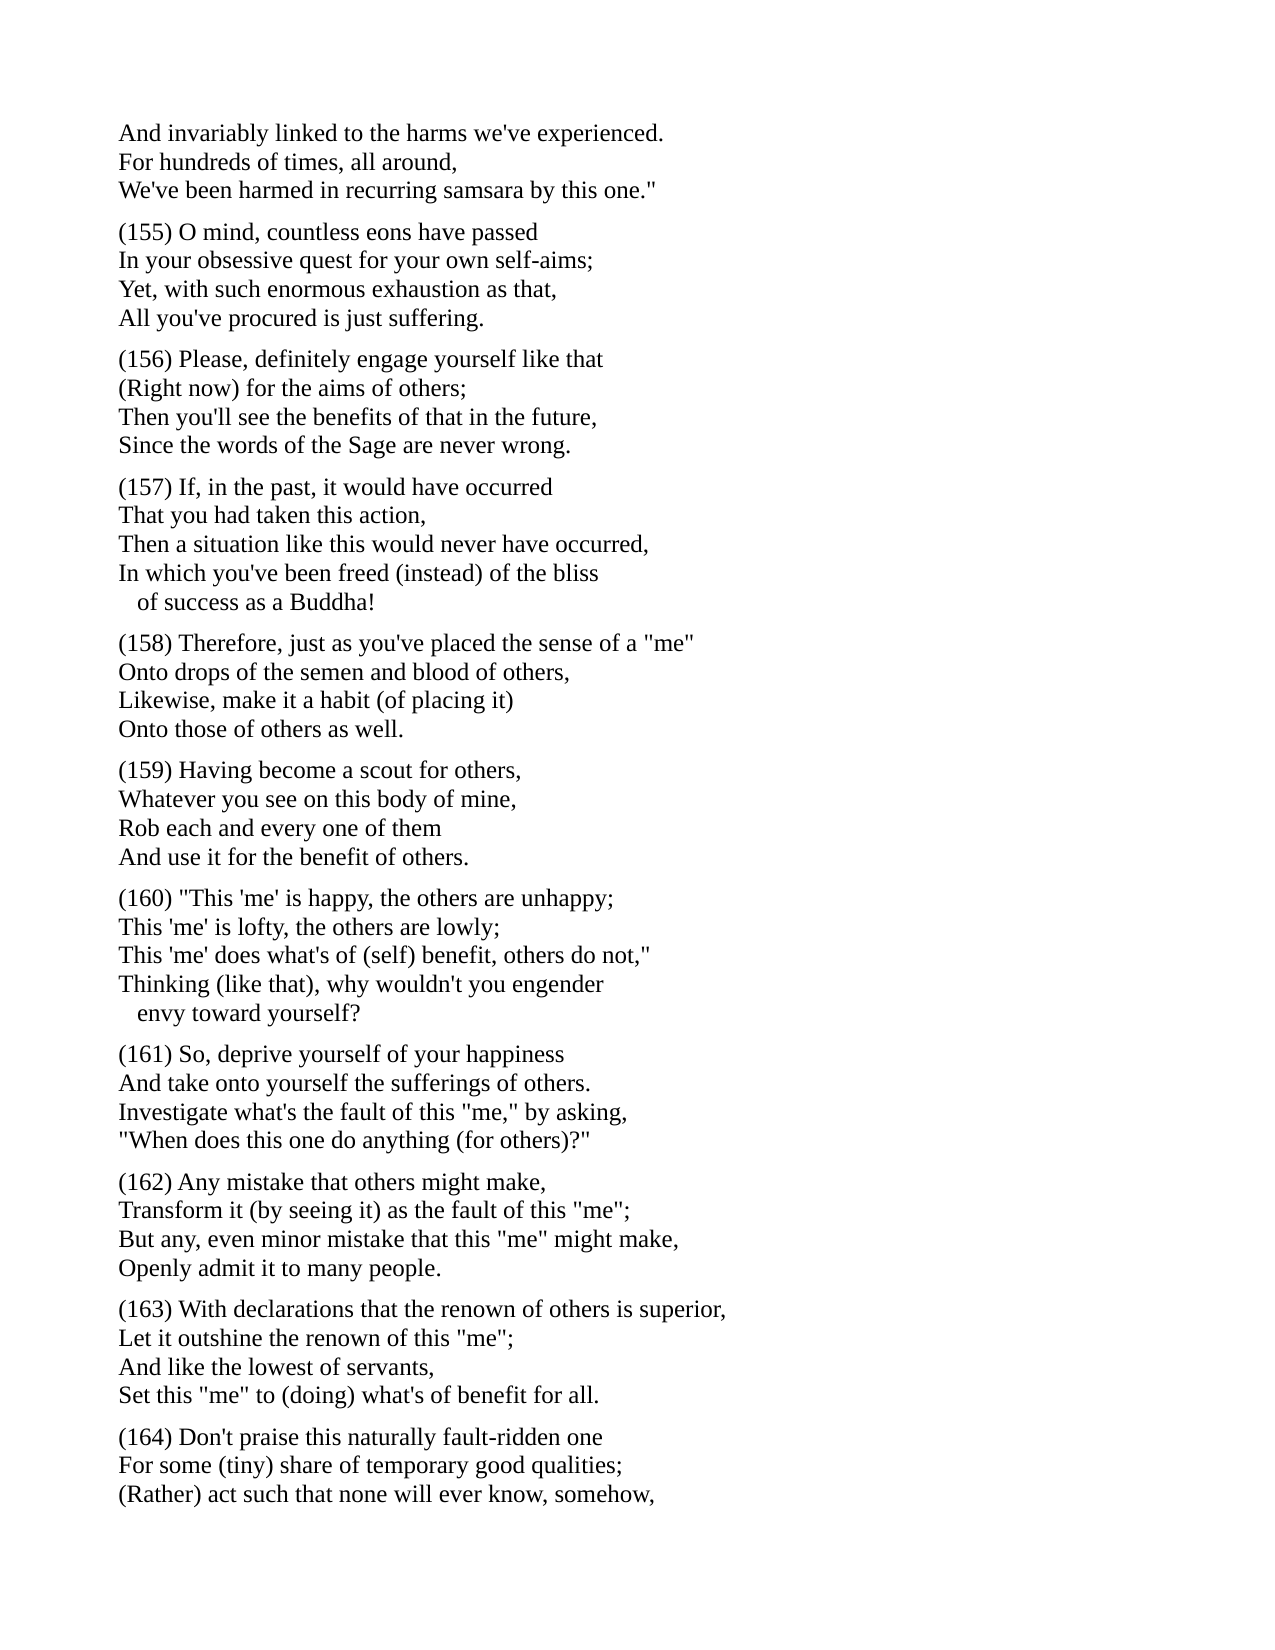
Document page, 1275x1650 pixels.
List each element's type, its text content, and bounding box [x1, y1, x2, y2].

text (159) Having become a scout for others, Whatever you see on this body of mine, Rob each and every one of them And use it for the benefit of others. [118, 756, 1157, 871]
text And invariably linked to the harms we've experienced. For hundreds of times, all around, We've been harmed in recurring samsara by this one." [118, 118, 1157, 204]
text (164) Don't praise this naturally fault-ridden one For some (tiny) share of temporary good qualities; (Rather) act such that none will ever know, somehow, [118, 1422, 1157, 1508]
text (160) "This 'me' is happy, the others are unhappy; This 'me' is lofty, the others are lowly; This 'me' does what's of (self) benefit, others do not," Thinking (like that), why wouldn't you engender envy toward yourself? [118, 883, 1157, 1027]
text (155) O mind, countless eons have passed In your obsessive quest for your own self-aims; Yet, with such enormous exhaustion as that, All you've procured is just suffering. [118, 217, 1157, 332]
text (157) If, in the past, it would have occurred That you had taken this action, Then a situation like this would never have occurred, In which you've been freed (instead) of the bliss of success as a Buddha! [118, 472, 1157, 616]
text (162) Any mistake that others might make, Transform it (by seeing it) as the fault of this "me"; But any, even minor mistake that this "me" might make, Openly admit it to many people. [118, 1167, 1157, 1282]
text (158) Therefore, just as you've placed the sense of a "me" Onto drops of the semen and blood of others, Likewise, make it a habit (of placing it) Onto those of others as well. [118, 628, 1157, 743]
text (161) So, deprive yourself of your happiness And take onto yourself the sufferings of others. Investigate what's the fault of this "me," by asking, "When does this one do anything (for others)?" [118, 1039, 1157, 1154]
text (156) Please, definitely engage yourself like that (Right now) for the aims of others; Then you'll see the benefits of that in the future, Since the words of the Sage are never wrong. [118, 344, 1157, 459]
text (163) With declarations that the renown of others is superior, Let it outshine the renown of this "me"; And like the lowest of servants, Set this "me" to (doing) what's of benefit for all. [118, 1294, 1157, 1409]
